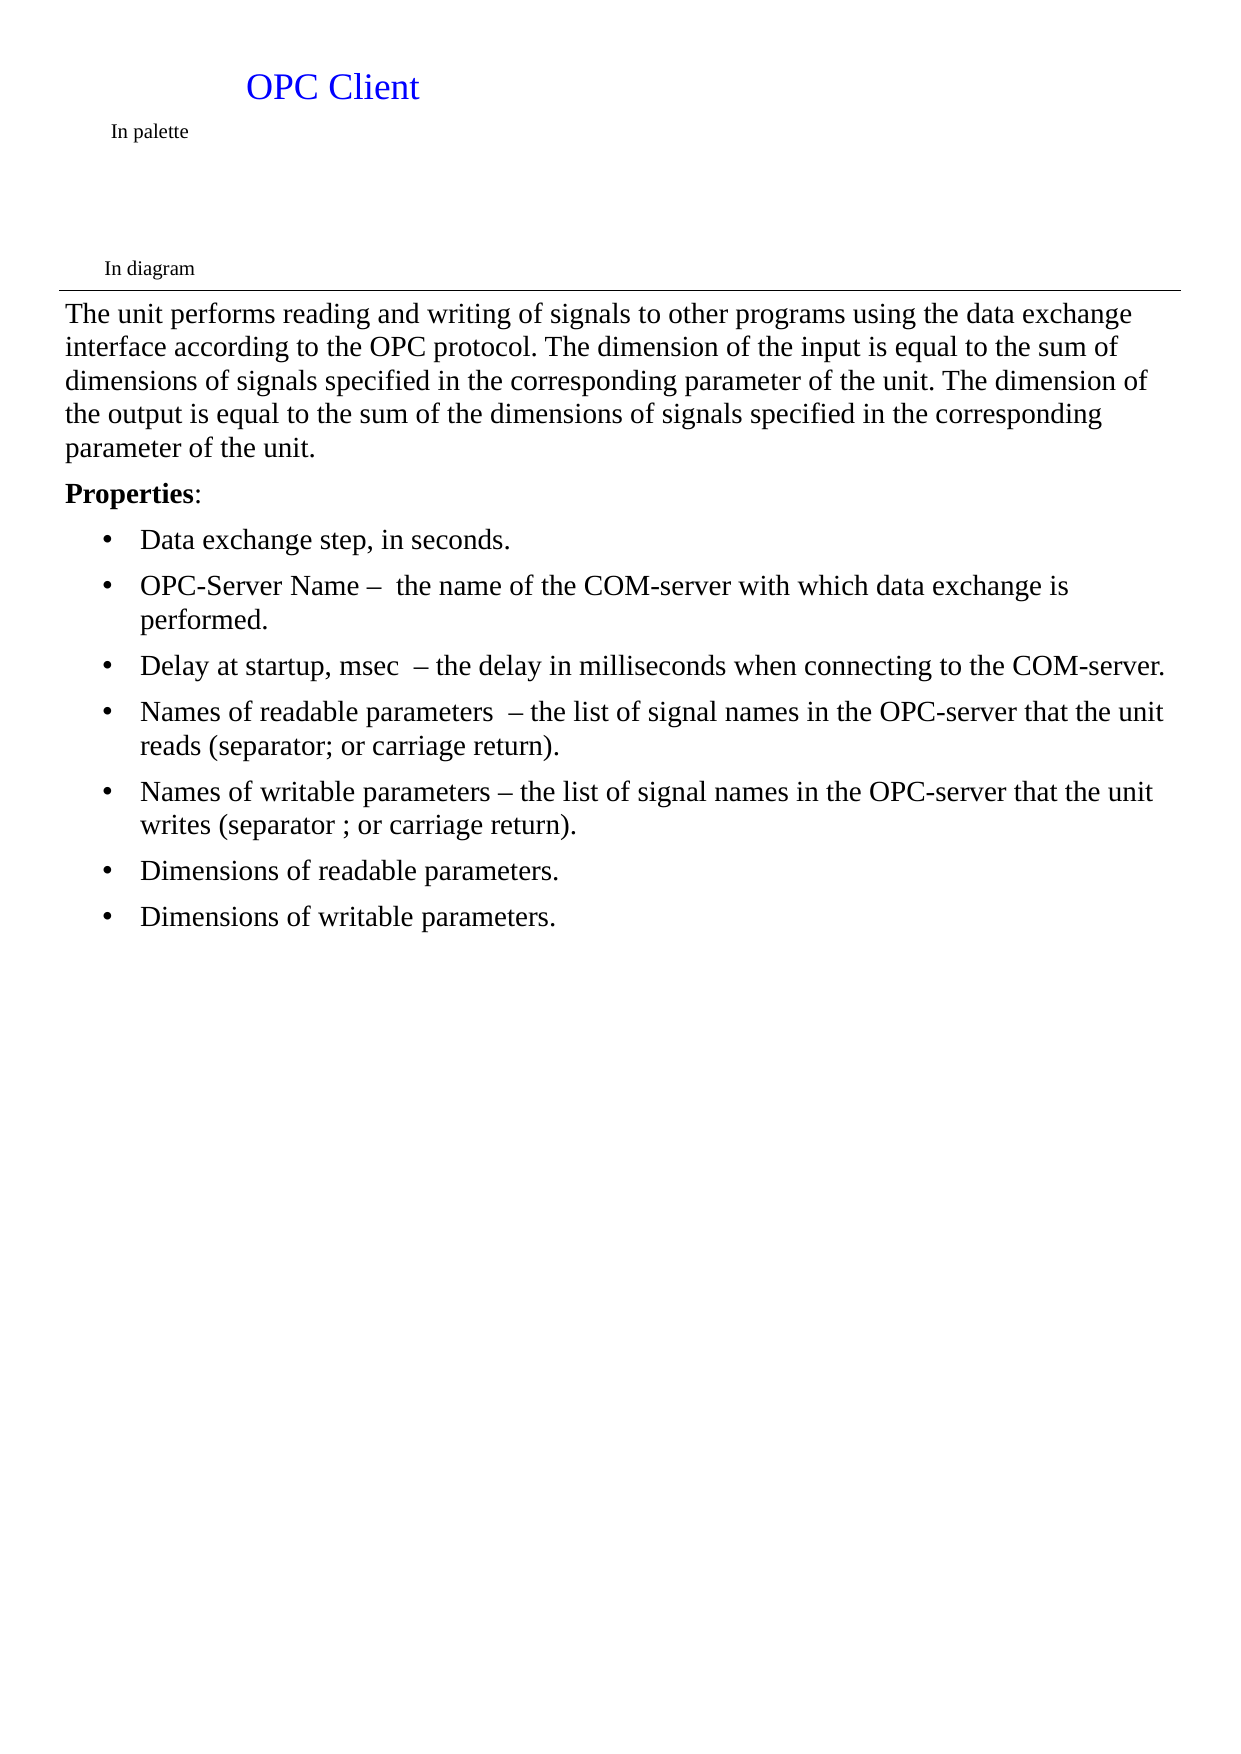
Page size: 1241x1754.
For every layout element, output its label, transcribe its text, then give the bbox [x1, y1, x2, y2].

table_cell [240, 250, 1181, 290]
table_cell In diagram [59, 250, 240, 290]
table_cell In palette [59, 114, 240, 154]
table_cell The unit performs reading and writing of signals to other programs using the data exchange interface according to the OPC protocol. The dimension of the input is equal to the sum of dimensions of signals specified in the corresponding parameter of the unit. The dimension of the output is equal to the sum of the dimensions of signals specified in the corresponding parameter of the unit. Properties: Data exchange step, in seconds. OPC-Server Name – the name of the COM-server with which data exchange is performed. Delay at startup, msec – the delay in milliseconds when connecting to the COM-server. Names of readable parameters – the list of signal names in the OPC-server that the unit reads (separator; or carriage return). Names of writable parameters – the list of signal names in the OPC-server that the unit writes (separator ; or carriage return). Dimensions of readable parameters. Dimensions of writable parameters. [59, 291, 1181, 951]
table_header OPC Client [240, 59, 1181, 114]
table_header [59, 59, 240, 114]
table_cell [59, 154, 240, 250]
table_cell [240, 114, 1181, 154]
table_cell [240, 154, 1181, 250]
